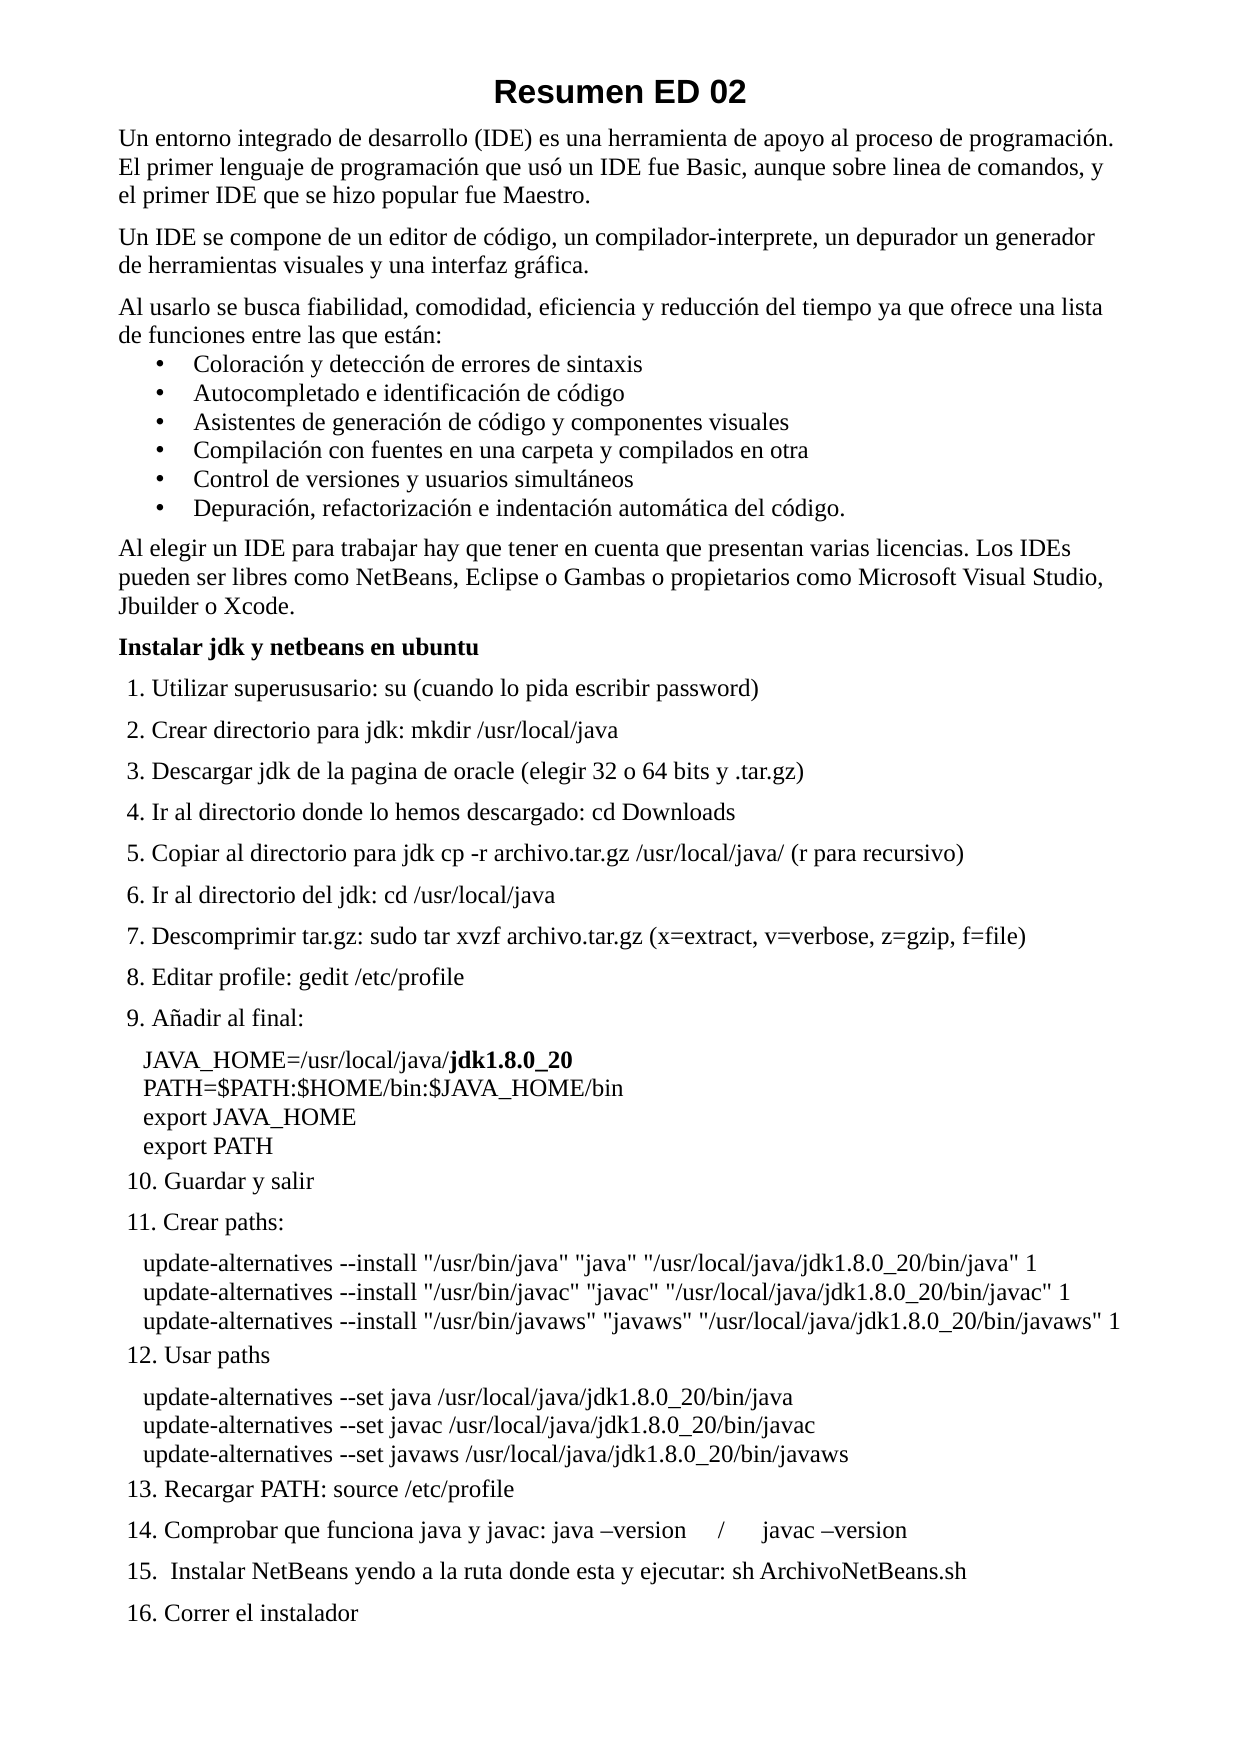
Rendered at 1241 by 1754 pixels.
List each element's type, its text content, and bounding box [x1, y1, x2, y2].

list Utilizar superususario: su (cuando lo pida escribir password) [126, 673, 1122, 702]
list Coloración y detección de errores de sintaxis [156, 349, 1122, 378]
text Un entorno integrado de desarrollo (IDE) es una herramienta de apoyo al proceso de programación. El primer lenguaje de programación que usó un IDE fue Basic, aunque sobre linea de comandos, y el primer IDE que se hizo popular fue Maestro. [118, 123, 1122, 209]
list Ir al directorio del jdk: cd /usr/local/java [126, 880, 1122, 908]
list Descargar jdk de la pagina de oracle (elegir 32 o 64 bits y .tar.gz) [126, 756, 1122, 785]
list update-alternatives --install "/usr/bin/javac" "javac" "/usr/local/java/jdk1.8.0_20/bin/javac" 1 [126, 1277, 1122, 1306]
list JAVA_HOME=/usr/local/java/jdk1.8.0_20 PATH=$PATH:$HOME/bin:$JAVA_HOME/bin export JAVA_HOME export PATH [126, 1045, 1122, 1160]
list Crear paths: [126, 1207, 1122, 1236]
list Añadir al final: [126, 1003, 1122, 1032]
list Usar paths [126, 1340, 1122, 1369]
list Comprobar que funciona java y javac: java –version / javac –version [126, 1515, 1122, 1544]
list update-alternatives --install "/usr/bin/java" "java" "/usr/local/java/jdk1.8.0_20/bin/java" 1 [126, 1248, 1122, 1277]
list Editar profile: gedit /etc/profile [126, 962, 1122, 991]
list Control de versiones y usuarios simultáneos [156, 464, 1122, 493]
list update-alternatives --set javaws /usr/local/java/jdk1.8.0_20/bin/javaws [126, 1439, 1122, 1468]
subtitle Resumen ED 02 [118, 72, 1122, 111]
list Ir al directorio donde lo hemos descargado: cd Downloads [126, 797, 1122, 826]
list Instalar NetBeans yendo a la ruta donde esta y ejecutar: sh ArchivoNetBeans.sh [126, 1556, 1122, 1585]
text Instalar jdk y netbeans en ubuntu [118, 632, 1122, 661]
list Copiar al directorio para jdk cp -r archivo.tar.gz /usr/local/java/ (r para recursivo) [126, 838, 1122, 867]
list Descomprimir tar.gz: sudo tar xvzf archivo.tar.gz (x=extract, v=verbose, z=gzip, f=file) [126, 921, 1122, 950]
list update-alternatives --set javac /usr/local/java/jdk1.8.0_20/bin/javac [126, 1410, 1122, 1439]
list Crear directorio para jdk: mkdir /usr/local/java [126, 715, 1122, 743]
list Compilación con fuentes en una carpeta y compilados en otra [156, 436, 1122, 464]
list Recargar PATH: source /etc/profile [126, 1474, 1122, 1503]
list Depuración, refactorización e indentación automática del código. [156, 493, 1122, 522]
list Correr el instalador [126, 1598, 1122, 1626]
list Autocompletado e identificación de código [156, 378, 1122, 407]
list Guardar y salir [126, 1166, 1122, 1194]
list update-alternatives --install "/usr/bin/javaws" "javaws" "/usr/local/java/jdk1.8.0_20/bin/javaws" 1 [126, 1306, 1122, 1334]
text Al usarlo se busca fiabilidad, comodidad, eficiencia y reducción del tiempo ya que ofrece una lista de funciones entre las que están: [118, 292, 1122, 349]
text Al elegir un IDE para trabajar hay que tener en cuenta que presentan varias licencias. Los IDEs pueden ser libres como NetBeans, Eclipse o Gambas o propietarios como Microsoft Visual Studio, Jbuilder o Xcode. [118, 533, 1122, 620]
list Asistentes de generación de código y componentes visuales [156, 407, 1122, 436]
list update-alternatives --set java /usr/local/java/jdk1.8.0_20/bin/java [126, 1382, 1122, 1410]
text Un IDE se compone de un editor de código, un compilador-interprete, un depurador un generador de herramientas visuales y una interfaz gráfica. [118, 222, 1122, 279]
